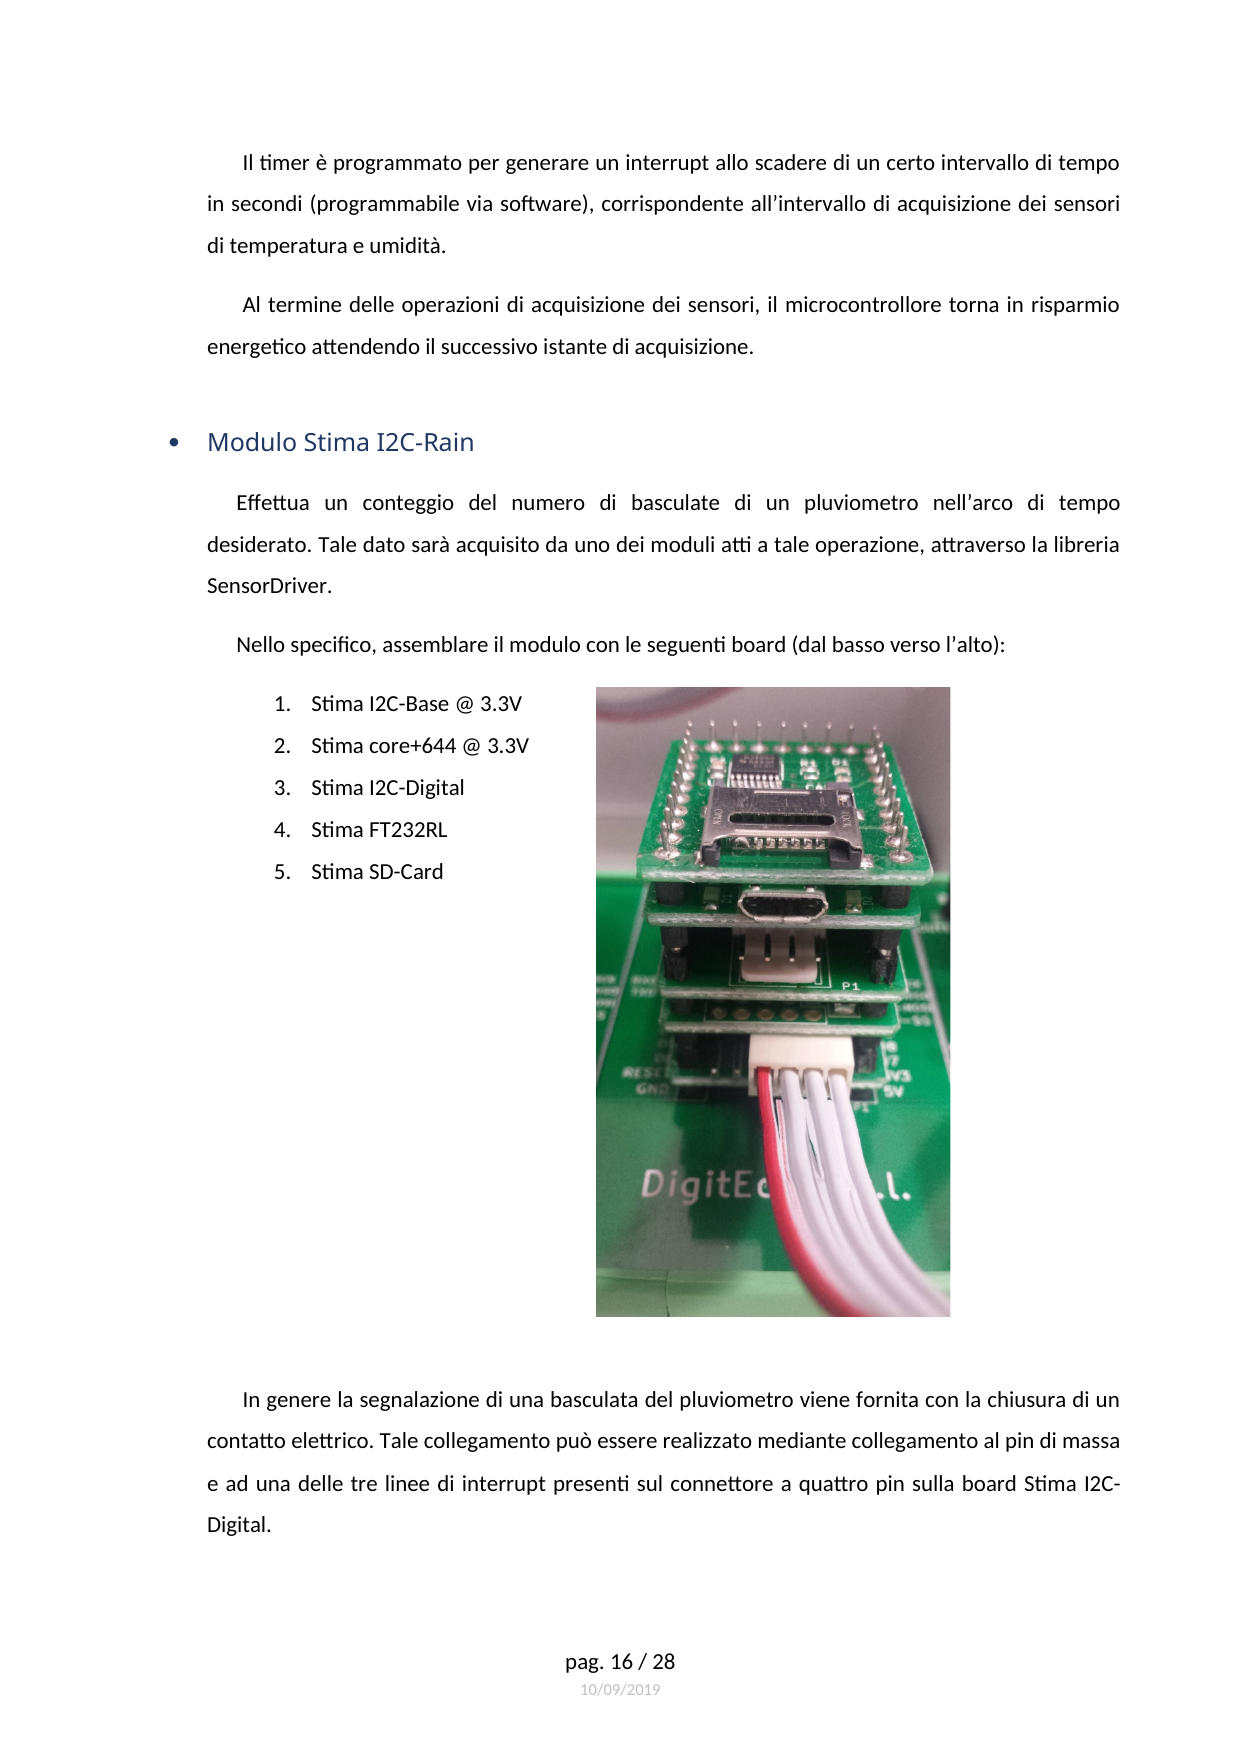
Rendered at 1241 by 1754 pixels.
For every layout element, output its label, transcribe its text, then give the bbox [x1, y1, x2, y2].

text In genere la segnalazione di una basculata del pluviometro viene fornita con la chiusura di un contatto elettrico. Tale collegamento può essere realizzato mediante collegamento al pin di massa e ad una delle tre linee di interrupt presenti sul connettore a quattro pin sulla board Stima I2C-Digital. [207, 1385, 1122, 1539]
list [951, 773, 1122, 801]
list Stima SD-Card [274, 857, 596, 885]
list Stima FT232RL [274, 815, 596, 843]
text Nello specifico, assemblare il modulo con le seguenti board (dal basso verso l’alto): [207, 630, 1122, 658]
list Stima I2C-Digital [274, 773, 596, 801]
subtitle Modulo Stima I2C-Rain [169, 424, 1122, 458]
text Al termine delle operazioni di acquisizione dei sensori, il microcontrollore torna in risparmio energetico attendendo il successivo istante di acquisizione. [207, 290, 1122, 360]
list [951, 689, 1122, 717]
list [951, 731, 1122, 759]
list [951, 815, 1122, 843]
list Stima core+644 @ 3.3V [274, 731, 596, 759]
list Stima I2C-Base @ 3.3V [274, 689, 596, 717]
list [951, 857, 1122, 885]
text Il timer è programmato per generare un interrupt allo scadere di un certo intervallo di tempo in secondi (programmabile via software), corrispondente all’intervallo di acquisizione dei sensori di temperatura e umidità. [207, 148, 1122, 259]
text Effettua un conteggio del numero di basculate di un pluviometro nell’arco di tempo desiderato. Tale dato sarà acquisito da uno dei moduli atti a tale operazione, attraverso la libreria SensorDriver. [207, 488, 1122, 600]
picture [596, 687, 951, 1317]
